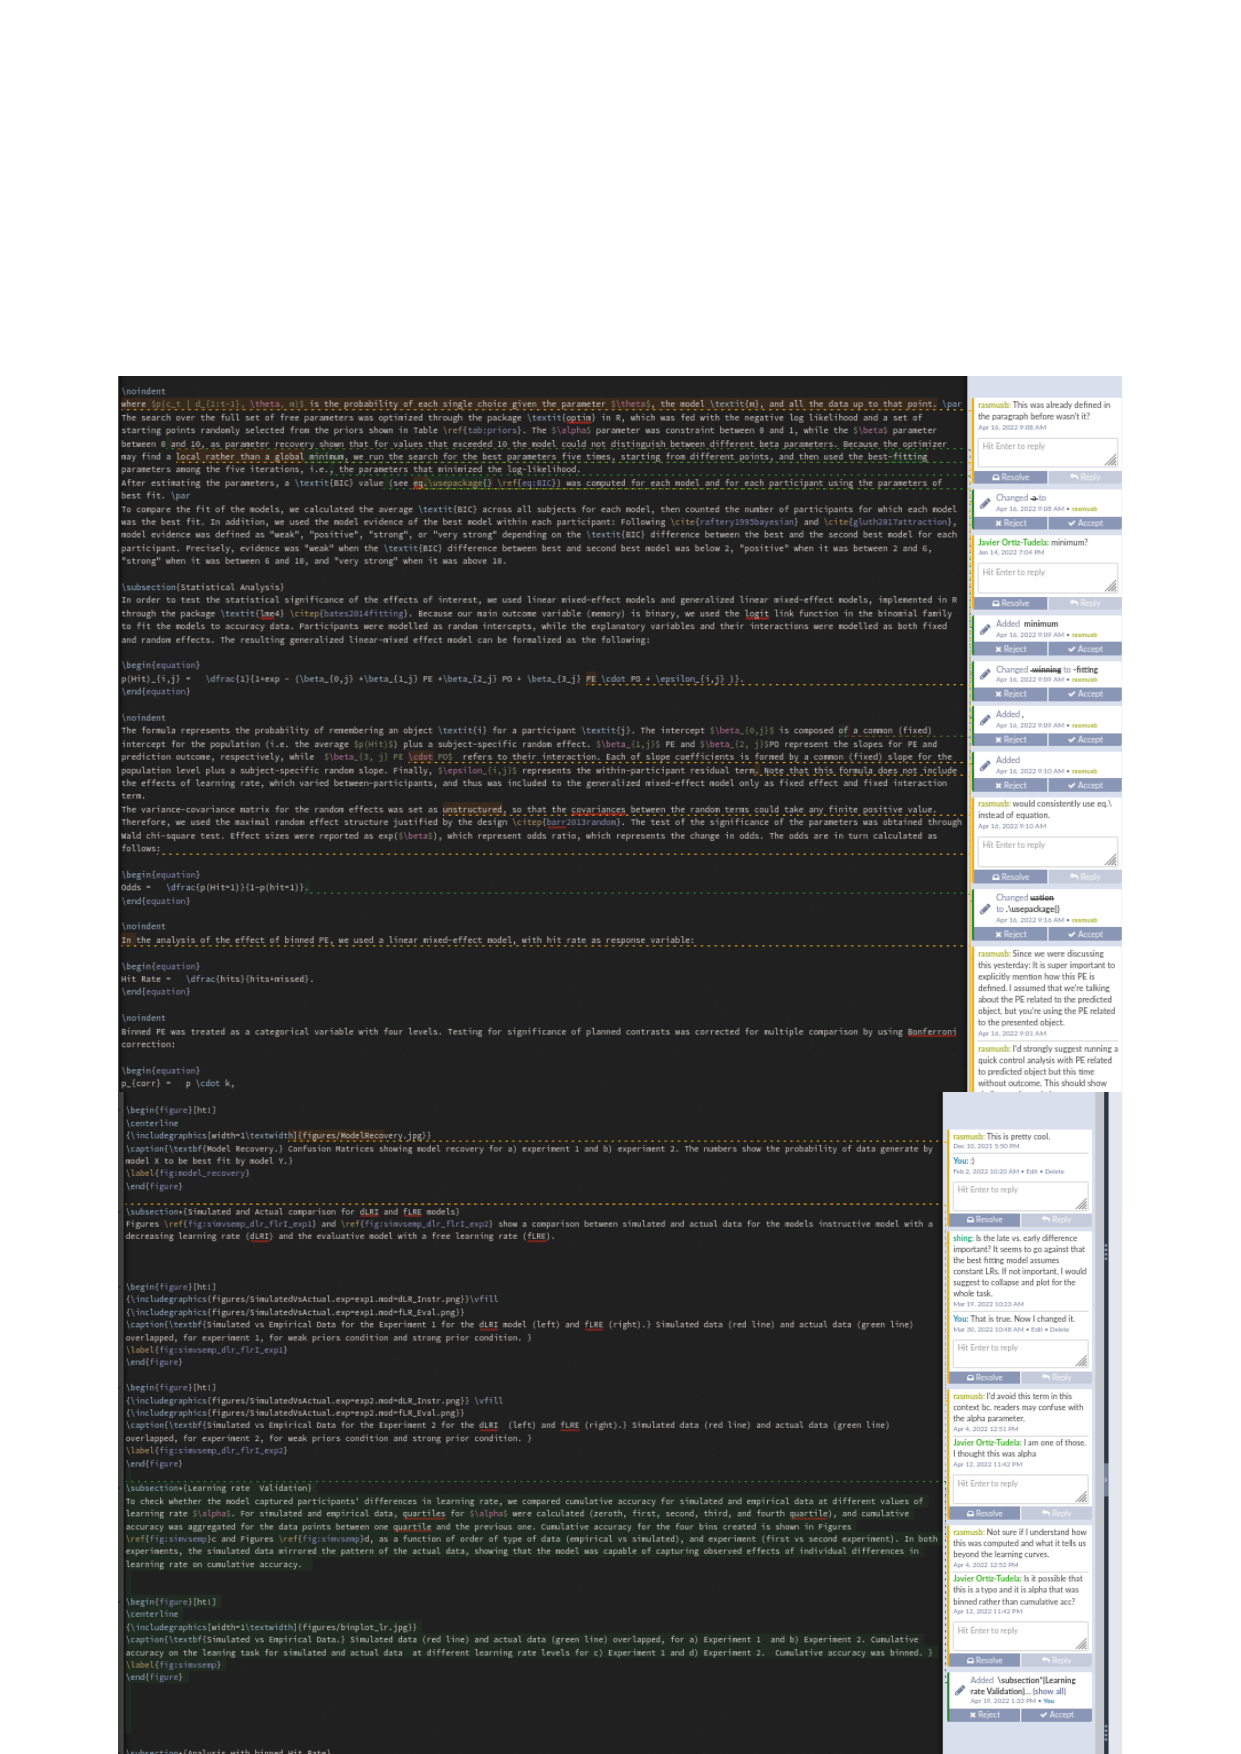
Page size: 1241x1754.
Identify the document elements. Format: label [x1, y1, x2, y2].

picture [118, 376, 1123, 1754]
